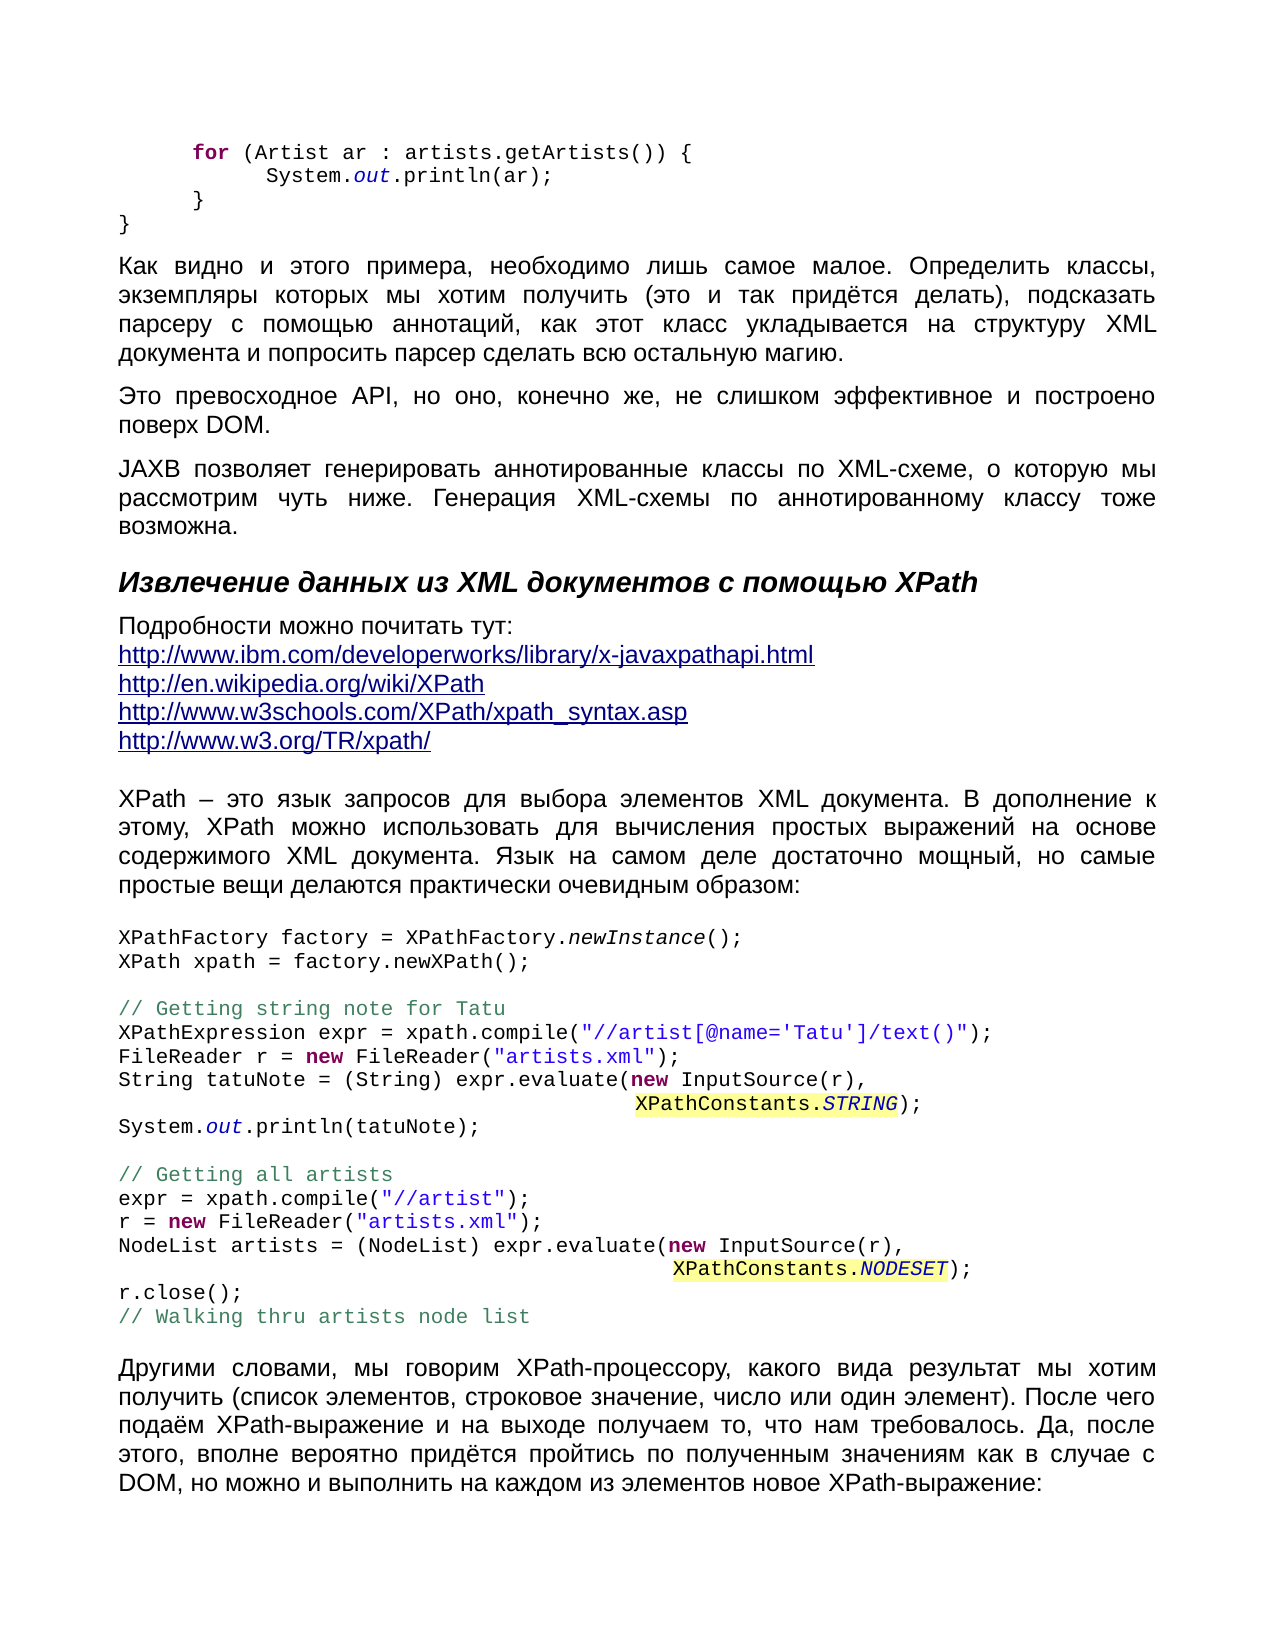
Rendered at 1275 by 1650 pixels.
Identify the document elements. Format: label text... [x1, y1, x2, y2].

text XPath – это язык запросов для выбора элементов XML документа. В дополнение к этому, XPath можно использовать для вычисления простых выражений на основе содержимого XML документа. Язык на самом деле достаточно мощный, но самые простые вещи делаются практически очевидным образом: [118, 784, 1157, 899]
text System.out.println(tatuNote); [118, 1117, 1157, 1140]
text http://www.w3schools.com/XPath/xpath_syntax.asp [118, 697, 1157, 726]
text expr = xpath.compile("//artist"); [118, 1187, 1157, 1211]
text JAXB позволяет генерировать аннотированные классы по XML-схеме, о которую мы рассмотрим чуть ниже. Генерация XML-схемы по аннотированному классу тоже возможна. [118, 454, 1157, 540]
text String tatuNote = (String) expr.evaluate(new InputSource(r), [118, 1069, 1157, 1093]
subtitle Извлечение данных из XML документов с помощью XPath [118, 565, 1157, 599]
text Другими словами, мы говорим XPath-процессору, какого вида результат мы хотим получить (список элементов, строковое значение, число или один элемент). После чего подаём XPath-выражение и на выходе получаем то, что нам требовалось. Да, после этого, вполне вероятно придётся пройтись по полученным значениям как в случае с DOM, но можно и выполнить на каждом из элементов новое XPath-выражение: [118, 1353, 1157, 1497]
text Как видно и этого примера, необходимо лишь самое малое. Определить классы, экземпляры которых мы хотим получить (это и так придётся делать), подсказать парсеру с помощью аннотаций, как этот класс укладывается на структуру XML документа и попросить парсер сделать всю остальную магию. [118, 251, 1157, 366]
text XPath xpath = factory.newXPath(); [118, 951, 1157, 975]
text Подробности можно почитать тут: [118, 611, 1157, 640]
text // Getting string note for Tatu [118, 998, 1157, 1022]
text // Walking thru artists node list [118, 1306, 1157, 1329]
text // Getting all artists [118, 1164, 1157, 1187]
text r.close(); [118, 1282, 1157, 1306]
text NodeList artists = (NodeList) expr.evaluate(new InputSource(r), [118, 1235, 1157, 1258]
text } [118, 213, 1157, 236]
text XPathFactory factory = XPathFactory.newInstance(); [118, 927, 1157, 951]
text XPathConstants.STRING); [118, 1093, 1157, 1117]
text for (Artist ar : artists.getArtists()) { [118, 142, 1157, 165]
text System.out.println(ar); [118, 165, 1157, 189]
text Это превосходное API, но оно, конечно же, не слишком эффективное и построено поверх DOM. [118, 381, 1157, 439]
text FileReader r = new FileReader("artists.xml"); [118, 1046, 1157, 1069]
text r = new FileReader("artists.xml"); [118, 1211, 1157, 1235]
text http://www.ibm.com/developerworks/library/x-javaxpathapi.html [118, 640, 1157, 669]
text http://en.wikipedia.org/wiki/XPath [118, 669, 1157, 697]
text XPathConstants.NODESET); [118, 1258, 1157, 1282]
text } [118, 189, 1157, 213]
text XPathExpression expr = xpath.compile("//artist[@name='Tatu']/text()"); [118, 1022, 1157, 1046]
text http://www.w3.org/TR/xpath/ [118, 726, 1157, 755]
